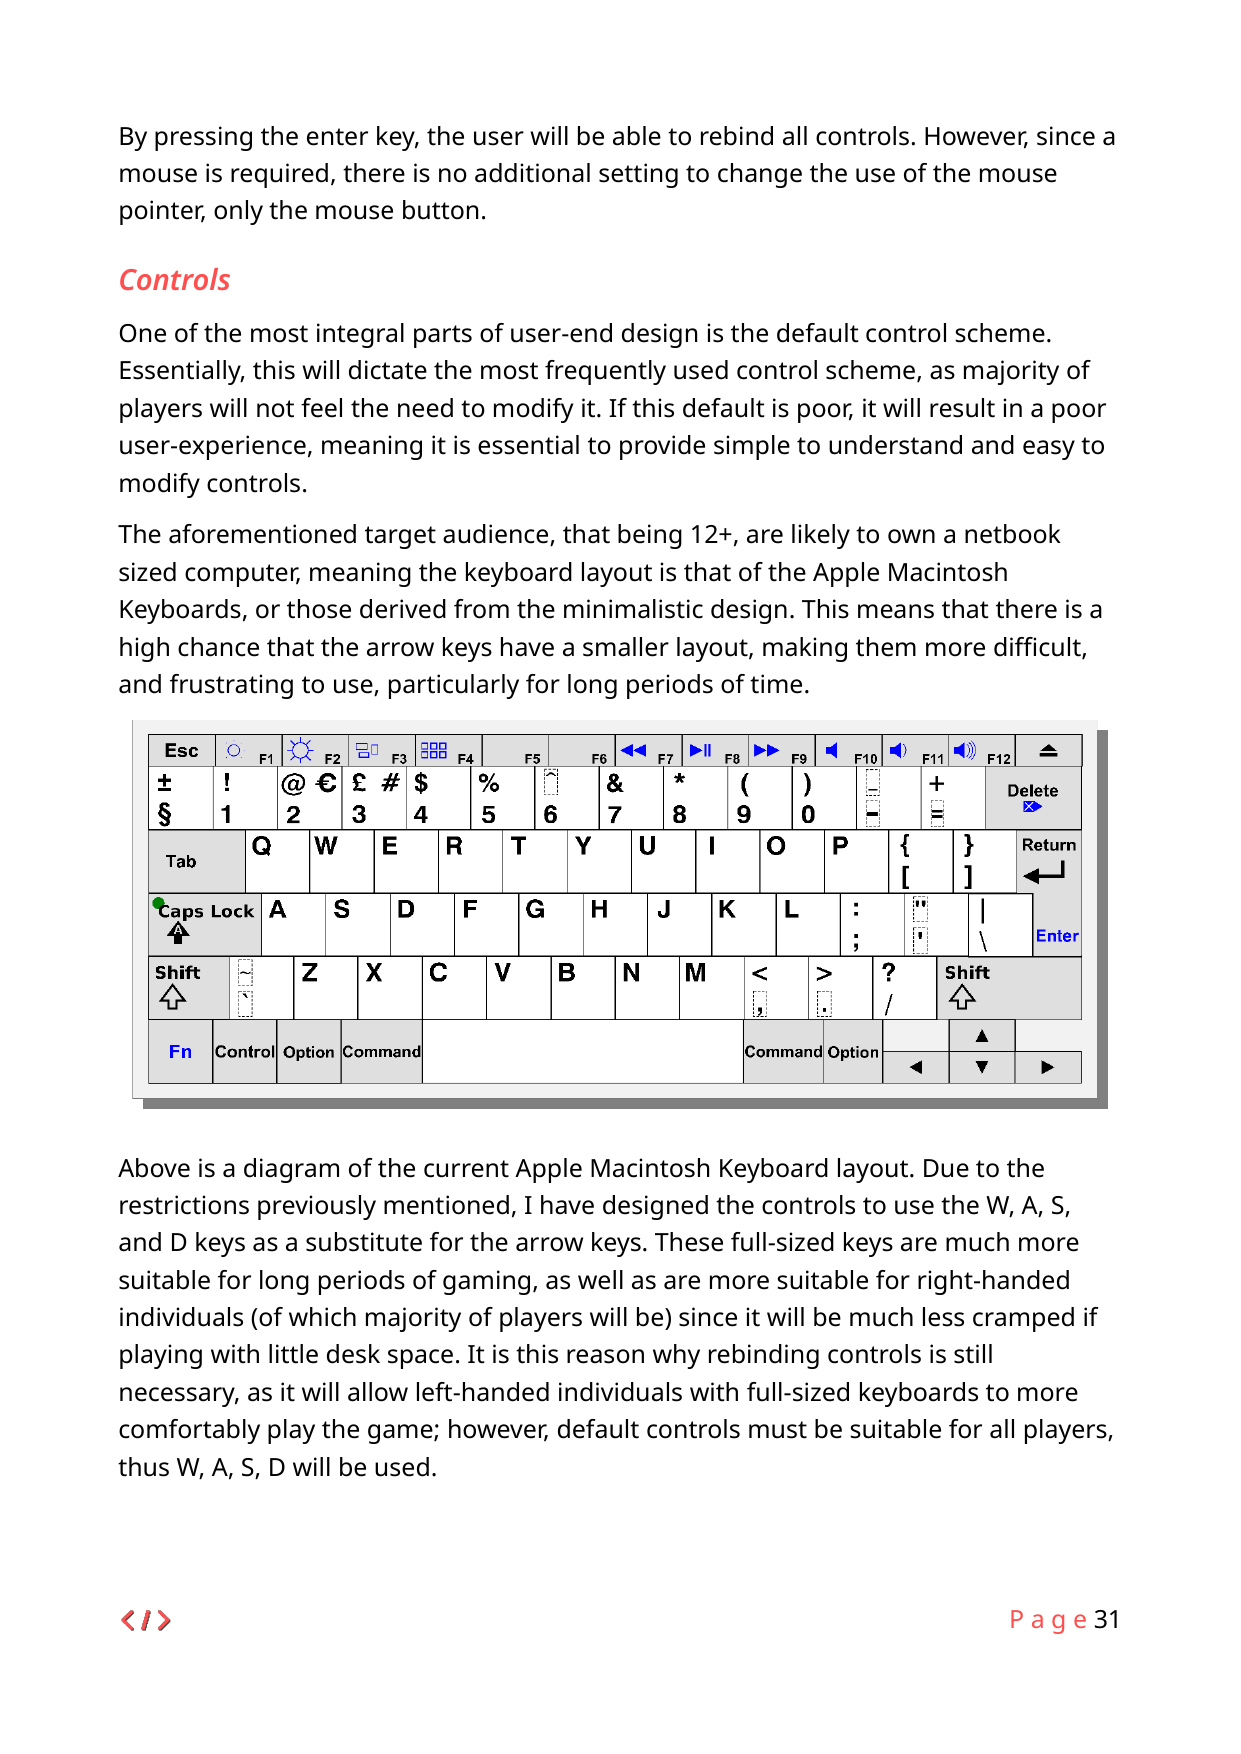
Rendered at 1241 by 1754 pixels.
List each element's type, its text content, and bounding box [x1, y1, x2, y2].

picture [132, 720, 1098, 1099]
text By pressing the enter key, the user will be able to rebind all controls. However, since a mouse is required, there is no additional setting to change the use of the mouse pointer, only the mouse button. [118, 118, 1122, 227]
subtitle Controls [118, 259, 1122, 299]
text The aforementioned target audience, that being 12+, are likely to own a netbook sized computer, meaning the keyboard layout is that of the Apple Macintosh Keyboards, or those derived from the minimalistic design. This means that there is a high chance that the arrow keys have a smaller layout, making them more difficult, and frustrating to use, particularly for long periods of time. [118, 517, 1122, 701]
text One of the most integral parts of user-end design is the default control scheme. Essentially, this will dictate the most frequently used control scheme, as majority of players will not feel the need to modify it. If this default is poor, it will result in a poor user-experience, meaning it is essential to provide simple to understand and easy to modify controls. [118, 316, 1122, 499]
text Above is a diagram of the current Apple Macintosh Keyboard layout. Due to the restrictions previously mentioned, I have designed the controls to use the W, A, S, and D keys as a substitute for the arrow keys. These full-sized keys are much more suitable for long periods of gaming, as well as are more suitable for right-handed individuals (of which majority of players will be) since it will be much less cramped if playing with little desk space. It is this reason why rebinding controls is still necessary, as it will allow left-handed individuals with full-sized keyboards to more comfortably play the game; however, default controls must be suitable for all players, thus W, A, S, D will be used. [118, 719, 1122, 1483]
picture [116, 1591, 175, 1649]
